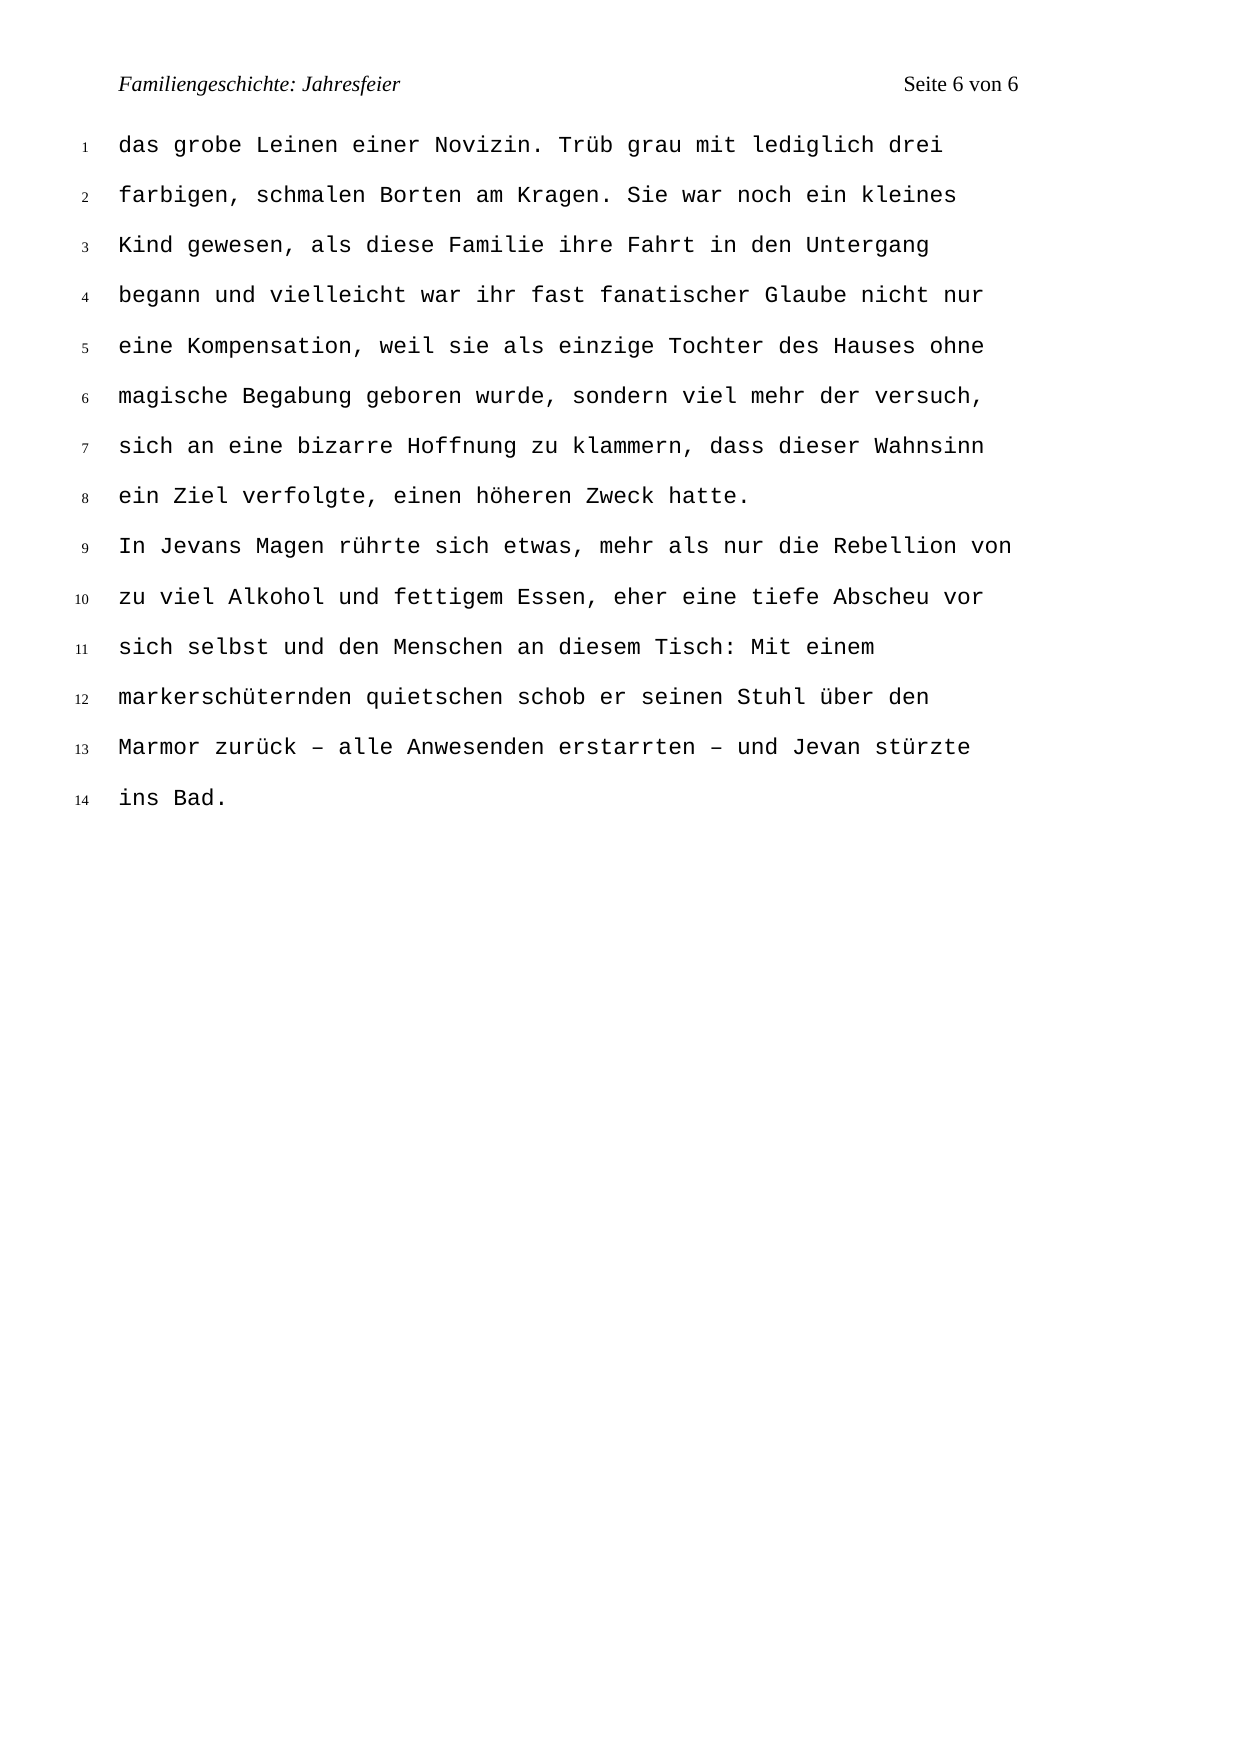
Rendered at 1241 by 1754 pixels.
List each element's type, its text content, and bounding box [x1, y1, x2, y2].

text In Jevans Magen rührte sich etwas, mehr als nur die Rebellion von zu viel Alkohol und fettigem Essen, eher eine tiefe Abscheu vor sich selbst und den Menschen an diesem Tisch: Mit einem markerschüternden quietschen schob er seinen Stuhl über den Marmor zurück – alle Anwesenden erstarrten – und Jevan stürzte ins Bad. [118, 514, 1018, 815]
text das grobe Leinen einer Novizin. Trüb grau mit lediglich drei farbigen, schmalen Borten am Kragen. Sie war noch ein kleines Kind gewesen, als diese Familie ihre Fahrt in den Untergang begann und vielleicht war ihr fast fanatischer Glaube nicht nur eine Kompensation, weil sie als einzige Tochter des Hauses ohne magische Begabung geboren wurde, sondern viel mehr der versuch, sich an eine bizarre Hoffnung zu klammern, dass dieser Wahnsinn ein Ziel verfolgte, einen höheren Zweck hatte. [118, 112, 1018, 514]
